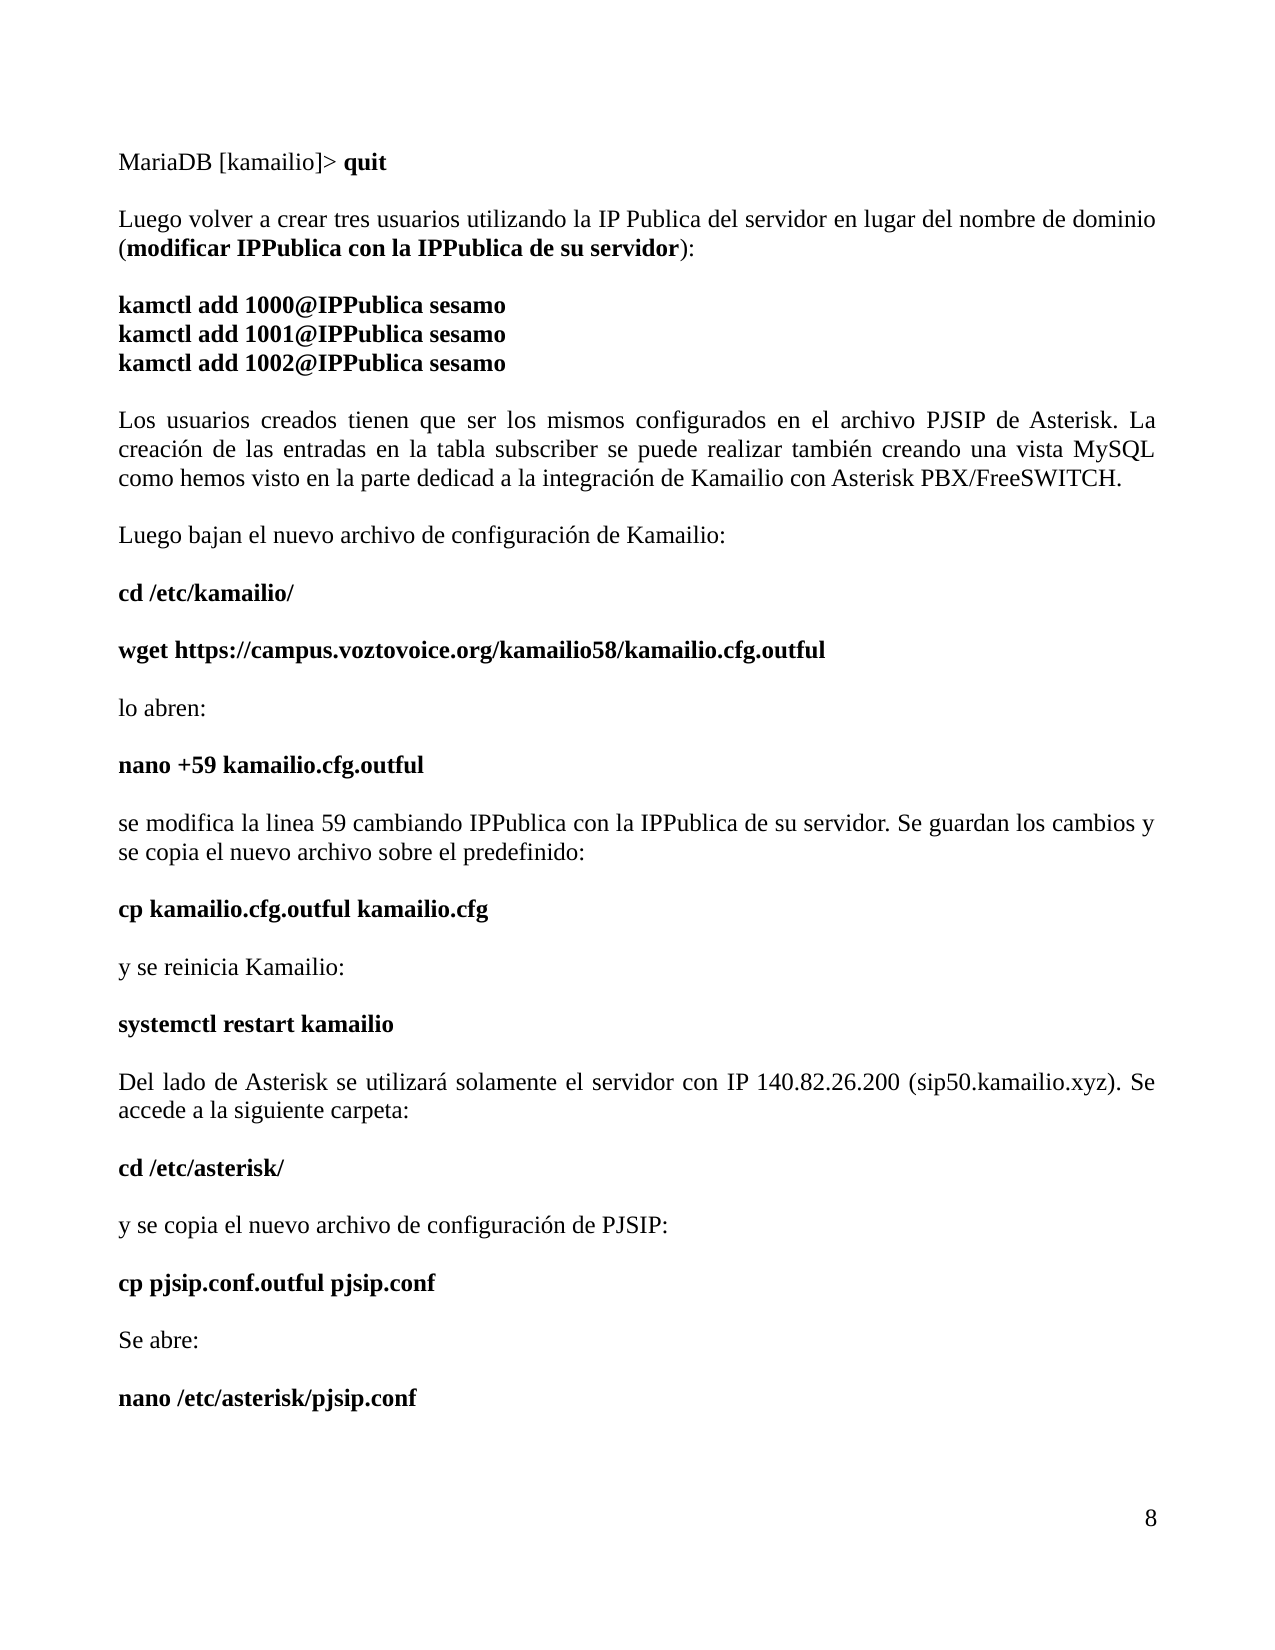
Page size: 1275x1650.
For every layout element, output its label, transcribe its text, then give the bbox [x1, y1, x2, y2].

text cp pjsip.conf.outful pjsip.conf [118, 1268, 1157, 1297]
text cd /etc/asterisk/ [118, 1153, 1157, 1182]
text Del lado de Asterisk se utilizará solamente el servidor con IP 140.82.26.200 (sip50.kamailio.xyz). Se accede a la siguiente carpeta: [118, 1067, 1157, 1124]
text kamctl add 1000@IPPublica sesamo [118, 291, 1157, 319]
text nano /etc/asterisk/pjsip.conf [118, 1383, 1157, 1412]
text Luego volver a crear tres usuarios utilizando la IP Publica del servidor en lugar del nombre de dominio (modificar IPPublica con la IPPublica de su servidor): [118, 204, 1157, 262]
text kamctl add 1001@IPPublica sesamo [118, 319, 1157, 348]
text lo abren: [118, 693, 1157, 722]
text Los usuarios creados tienen que ser los mismos configurados en el archivo PJSIP de Asterisk. La creación de las entradas en la tabla subscriber se puede realizar también creando una vista MySQL como hemos visto en la parte dedicad a la integración de Kamailio con Asterisk PBX/FreeSWITCH. [118, 406, 1157, 492]
text systemctl restart kamailio [118, 1009, 1157, 1038]
text Se abre: [118, 1326, 1157, 1354]
text Luego bajan el nuevo archivo de configuración de Kamailio: [118, 521, 1157, 549]
text cd /etc/kamailio/ [118, 578, 1157, 607]
text se modifica la linea 59 cambiando IPPublica con la IPPublica de su servidor. Se guardan los cambios y se copia el nuevo archivo sobre el predefinido: [118, 808, 1157, 866]
text y se reinicia Kamailio: [118, 952, 1157, 981]
text y se copia el nuevo archivo de configuración de PJSIP: [118, 1211, 1157, 1239]
text cp kamailio.cfg.outful kamailio.cfg [118, 894, 1157, 923]
text nano +59 kamailio.cfg.outful [118, 751, 1157, 779]
text wget https://campus.voztovoice.org/kamailio58/kamailio.cfg.outful [118, 636, 1157, 664]
text MariaDB [kamailio]> quit [118, 147, 1157, 176]
text kamctl add 1002@IPPublica sesamo [118, 348, 1157, 377]
